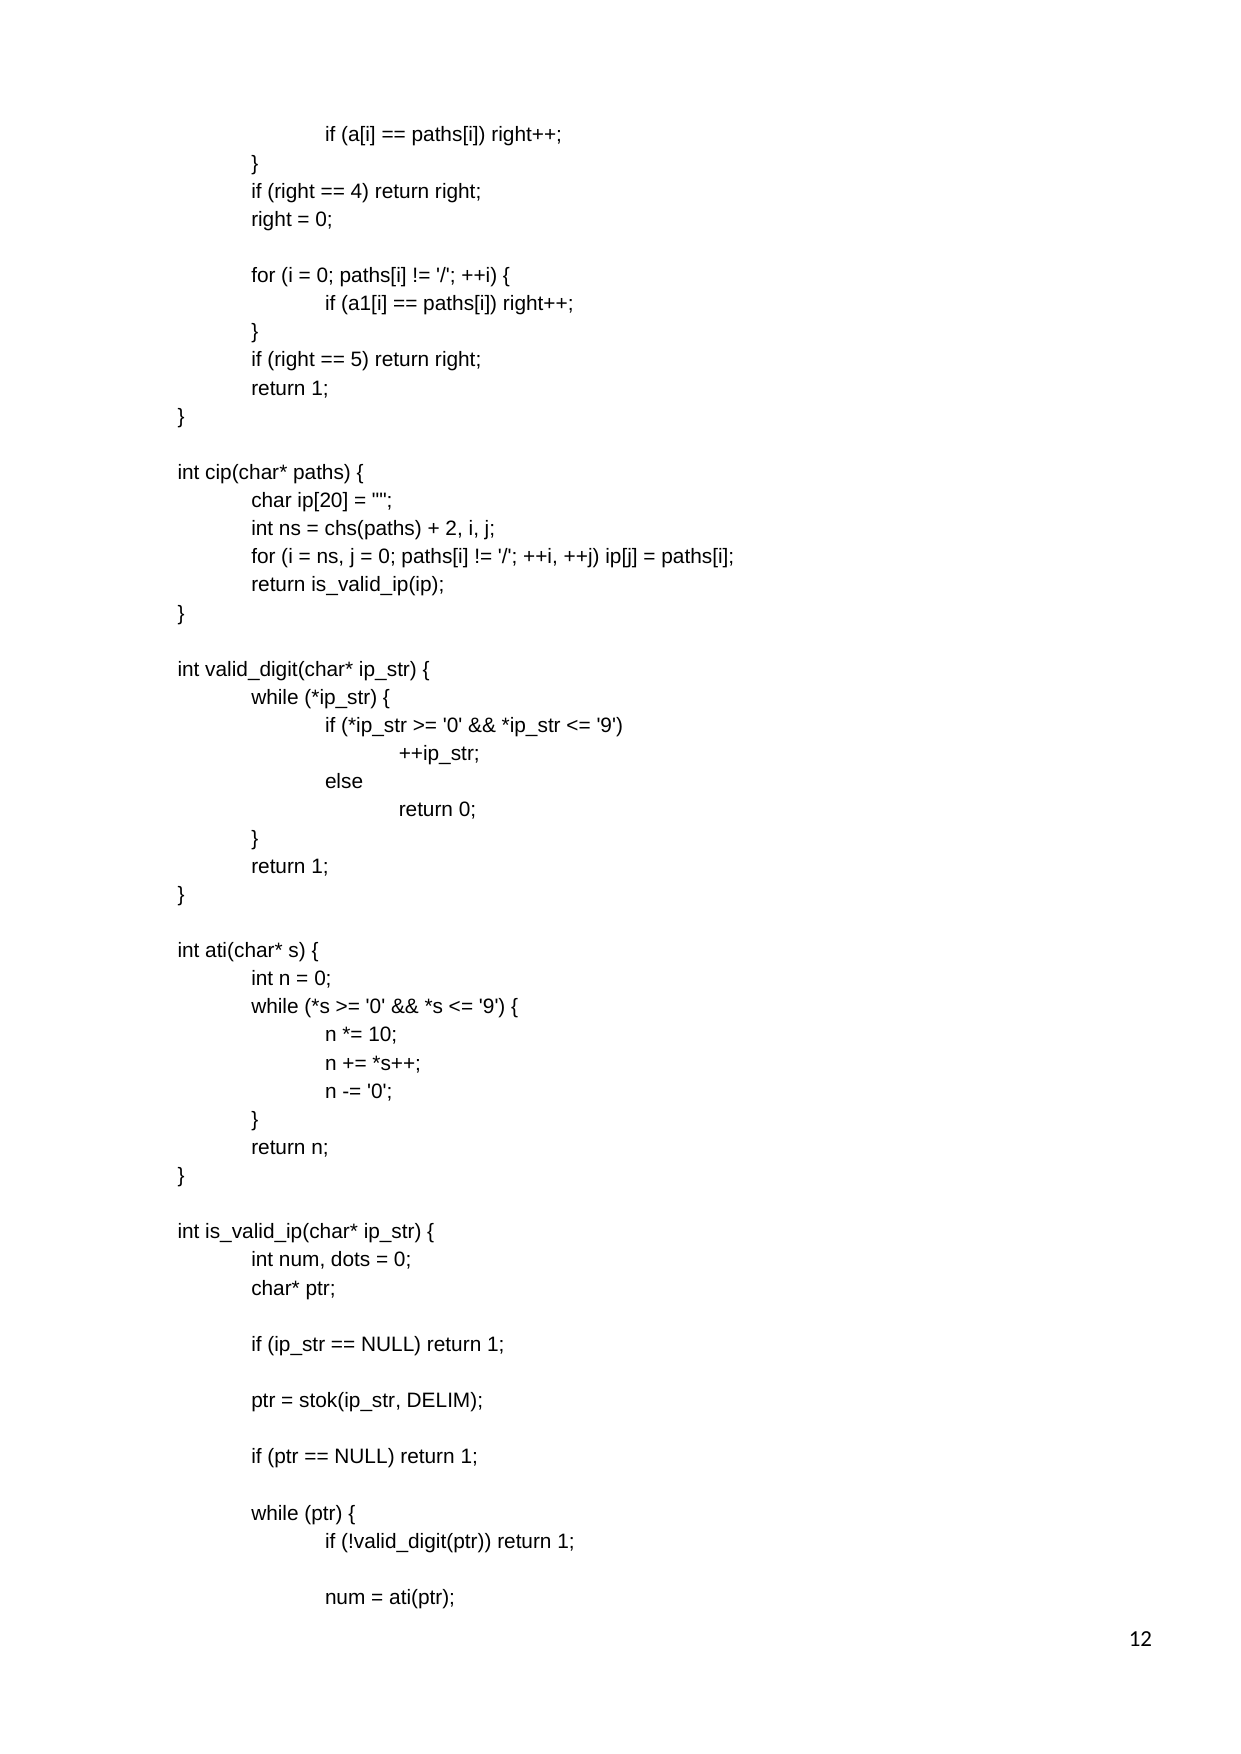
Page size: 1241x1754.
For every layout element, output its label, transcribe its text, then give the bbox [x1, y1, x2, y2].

text int ns = chs(paths) + 2, i, j; [177, 512, 1069, 540]
text ++ip_str; [177, 737, 1069, 765]
text } [177, 1102, 1069, 1131]
text return 0; [177, 793, 1069, 821]
text right = 0; [177, 202, 1069, 231]
text if (right == 5) return right; [177, 343, 1069, 371]
text } [177, 315, 1069, 343]
text while (ptr) { [177, 1496, 1069, 1524]
text n += *s++; [177, 1046, 1069, 1074]
text return is_valid_ip(ip); [177, 568, 1069, 596]
text int ati(char* s) { [177, 934, 1069, 962]
text return n; [177, 1131, 1069, 1159]
text return 1; [177, 371, 1069, 399]
text } [177, 596, 1069, 624]
text num = ati(ptr); [177, 1581, 1069, 1609]
text } [177, 1159, 1069, 1187]
text for (i = ns, j = 0; paths[i] != '/'; ++i, ++j) ip[j] = paths[i]; [177, 540, 1069, 568]
text } [177, 399, 1069, 427]
text if (a[i] == paths[i]) right++; [177, 118, 1069, 146]
text int is_valid_ip(char* ip_str) { [177, 1215, 1069, 1243]
text while (*ip_str) { [177, 681, 1069, 709]
text int num, dots = 0; [177, 1243, 1069, 1271]
text } [177, 877, 1069, 906]
text return 1; [177, 849, 1069, 877]
text if (a1[i] == paths[i]) right++; [177, 287, 1069, 315]
text if (right == 4) return right; [177, 174, 1069, 202]
text if (!valid_digit(ptr)) return 1; [177, 1524, 1069, 1552]
text if (ip_str == NULL) return 1; [177, 1327, 1069, 1356]
text int n = 0; [177, 962, 1069, 990]
text if (*ip_str >= '0' && *ip_str <= '9') [177, 709, 1069, 737]
text n -= '0'; [177, 1074, 1069, 1102]
text n *= 10; [177, 1018, 1069, 1046]
text else [177, 765, 1069, 793]
text while (*s >= '0' && *s <= '9') { [177, 990, 1069, 1018]
text if (ptr == NULL) return 1; [177, 1440, 1069, 1468]
text int valid_digit(char* ip_str) { [177, 652, 1069, 681]
text int cip(char* paths) { [177, 456, 1069, 484]
text char ip[20] = ""; [177, 484, 1069, 512]
text char* ptr; [177, 1271, 1069, 1299]
text ptr = stok(ip_str, DELIM); [177, 1384, 1069, 1412]
text } [177, 821, 1069, 849]
text } [177, 146, 1069, 174]
text for (i = 0; paths[i] != '/'; ++i) { [177, 259, 1069, 287]
